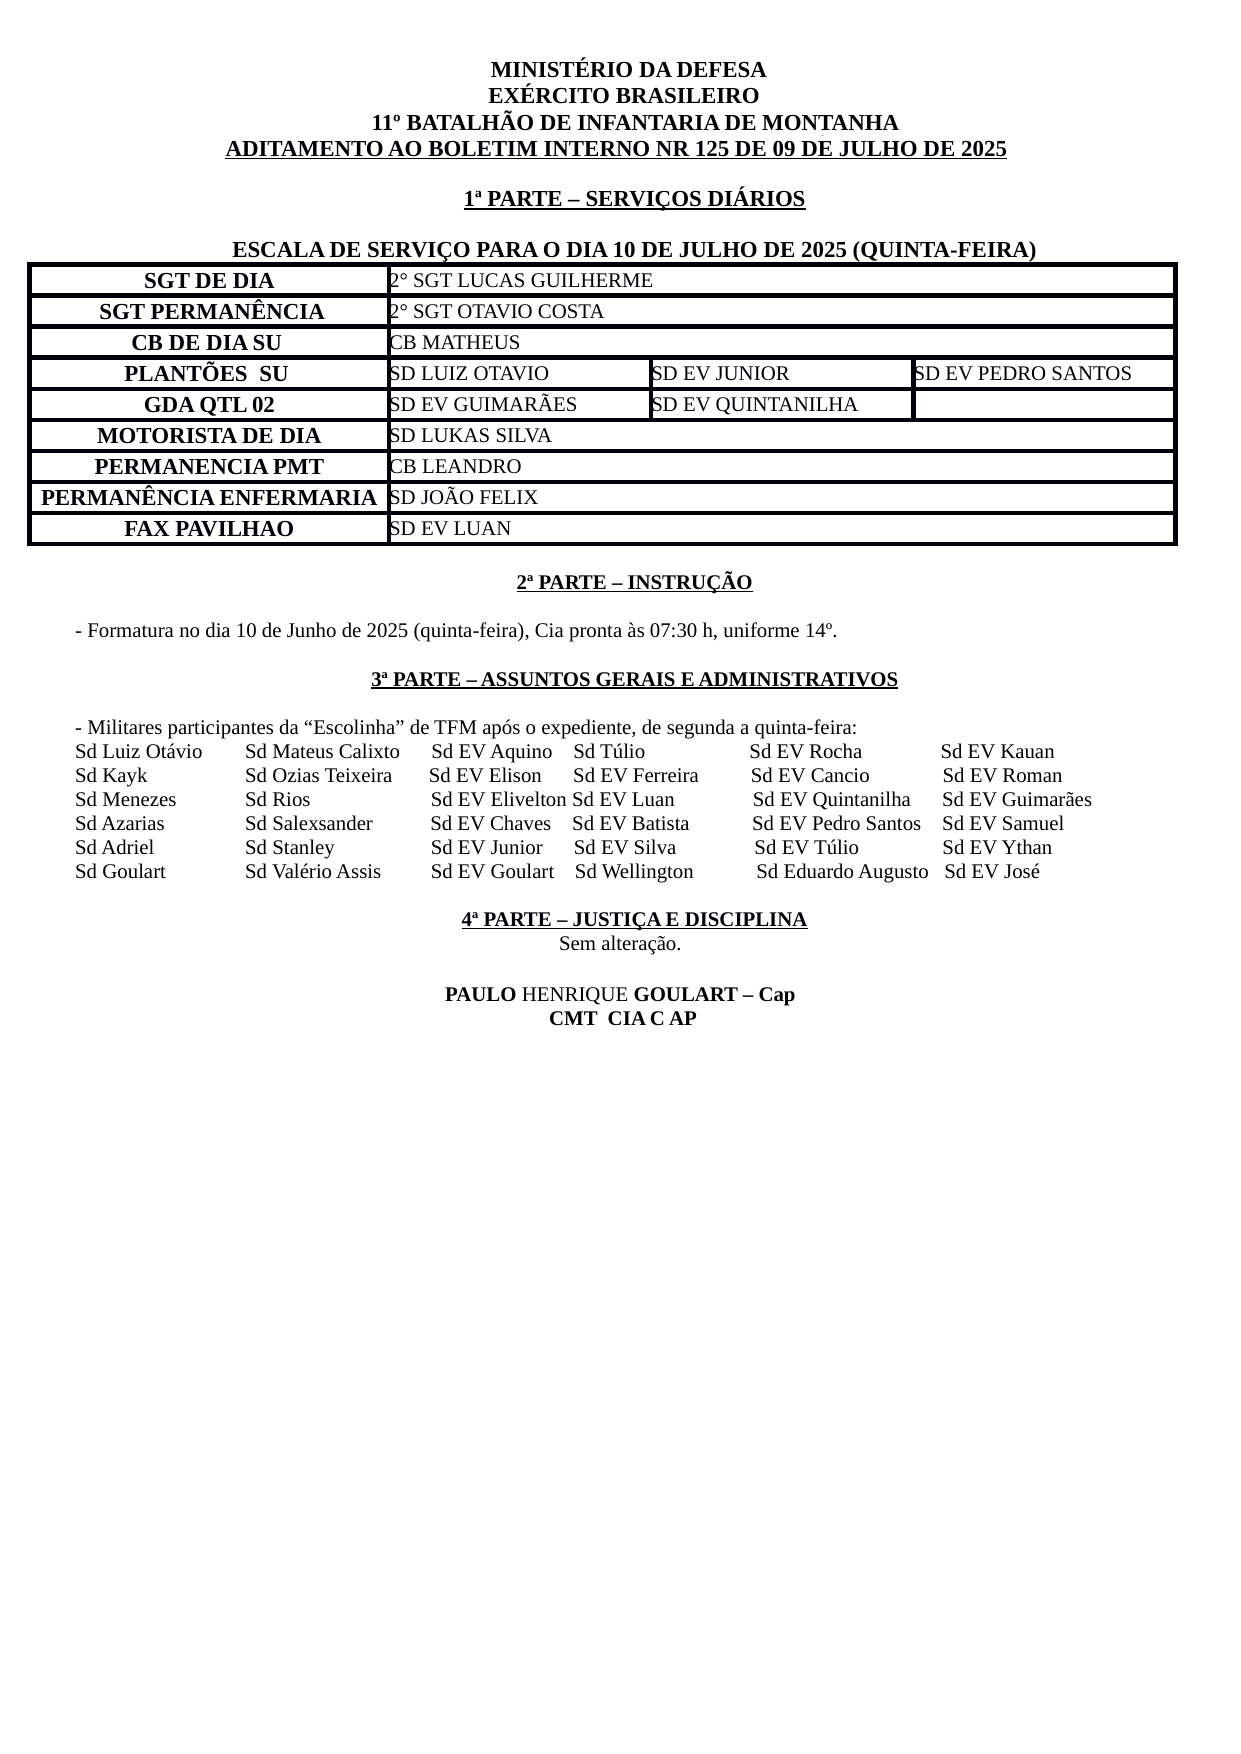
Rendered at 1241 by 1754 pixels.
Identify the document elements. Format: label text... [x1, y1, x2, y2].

text 3ª PARTE – ASSUNTOS GERAIS E ADMINISTRATIVOS [75, 667, 1194, 691]
text - Formatura no dia 10 de Junho de 2025 (quinta-feira), Cia pronta às 07:30 h, uniforme 14º. [75, 618, 1165, 642]
table_cell SD EV GUIMARÃES [391, 391, 649, 417]
table_cell FAX PAVILHAO [32, 515, 387, 542]
text Sd Menezes Sd Rios Sd EV Elivelton Sd EV Luan Sd EV Quintanilha Sd EV Guimarães [75, 787, 1194, 811]
text Sd Goulart Sd Valério Assis Sd EV Goulart Sd Wellington Sd Eduardo Augusto Sd EV José [75, 859, 1194, 883]
table_cell SD EV JUNIOR [653, 360, 911, 386]
table_cell 2° SGT OTAVIO COSTA [391, 298, 1173, 324]
table_header 2° SGT LUCAS GUILHERME [391, 267, 1173, 293]
text 1ª PARTE – SERVIÇOS DIÁRIOS [75, 185, 1194, 212]
table_header SGT DE DIA [32, 267, 387, 293]
table_cell SD LUKAS SILVA [391, 422, 1173, 448]
table_cell PLANTÕES SU [32, 360, 387, 386]
text Sd Adriel Sd Stanley Sd EV Junior Sd EV Silva Sd EV Túlio Sd EV Ythan [75, 835, 1194, 859]
table_cell [916, 391, 1173, 417]
text ESCALA DE SERVIÇO PARA O DIA 10 DE JULHO DE 2025 (QUINTA-FEIRA) [75, 236, 1194, 262]
table_cell SD EV PEDRO SANTOS [916, 360, 1173, 386]
text - Militares participantes da “Escolinha” de TFM após o expediente, de segunda a quinta-feira: Sd Luiz Otávio Sd Mateus Calixto Sd EV Aquino Sd Túlio Sd EV Rocha Sd EV Kauan [75, 715, 1194, 763]
text 11º BATALHÃO DE INFANTARIA DE MONTANHA [75, 109, 1047, 135]
table_cell SD EV QUINTANILHA [653, 391, 911, 417]
table_cell PERMANÊNCIA ENFERMARIA [32, 484, 387, 511]
table_cell PERMANENCIA PMT [32, 453, 387, 479]
table_cell CB LEANDRO [391, 453, 1173, 479]
table_cell CB DE DIA SU [32, 329, 387, 355]
text 4ª PARTE – JUSTIÇA E DISCIPLINA [75, 907, 1194, 931]
table_cell GDA QTL 02 [32, 391, 387, 417]
text 2ª PARTE – INSTRUÇÃO [75, 570, 1194, 594]
text MINISTÉRIO DA DEFESA [75, 56, 1165, 82]
table_cell SD EV LUAN [391, 515, 1173, 542]
subtitle ADITAMENTO AO BOLETIM INTERNO NR 125 DE 09 DE JULHO DE 2025 [67, 135, 1165, 161]
table_cell SD JOÃO FELIX [391, 484, 1173, 511]
text CMT CIA C AP [75, 1006, 1165, 1030]
text PAULO HENRIQUE GOULART – Cap [75, 982, 1165, 1006]
table_cell CB MATHEUS [391, 329, 1173, 355]
text Sem alteração. [75, 931, 1165, 955]
text Sd Kayk Sd Ozias Teixeira Sd EV Elison Sd EV Ferreira Sd EV Cancio Sd EV Roman [75, 763, 1194, 787]
table_cell SGT PERMANÊNCIA [32, 298, 387, 324]
table_cell MOTORISTA DE DIA [32, 422, 387, 448]
table_cell SD LUIZ OTAVIO [391, 360, 649, 386]
subtitle EXÉRCITO BRASILEIRO [75, 82, 1047, 109]
text Sd Azarias Sd Salexsander Sd EV Chaves Sd EV Batista Sd EV Pedro Santos Sd EV Samuel [75, 811, 1194, 835]
